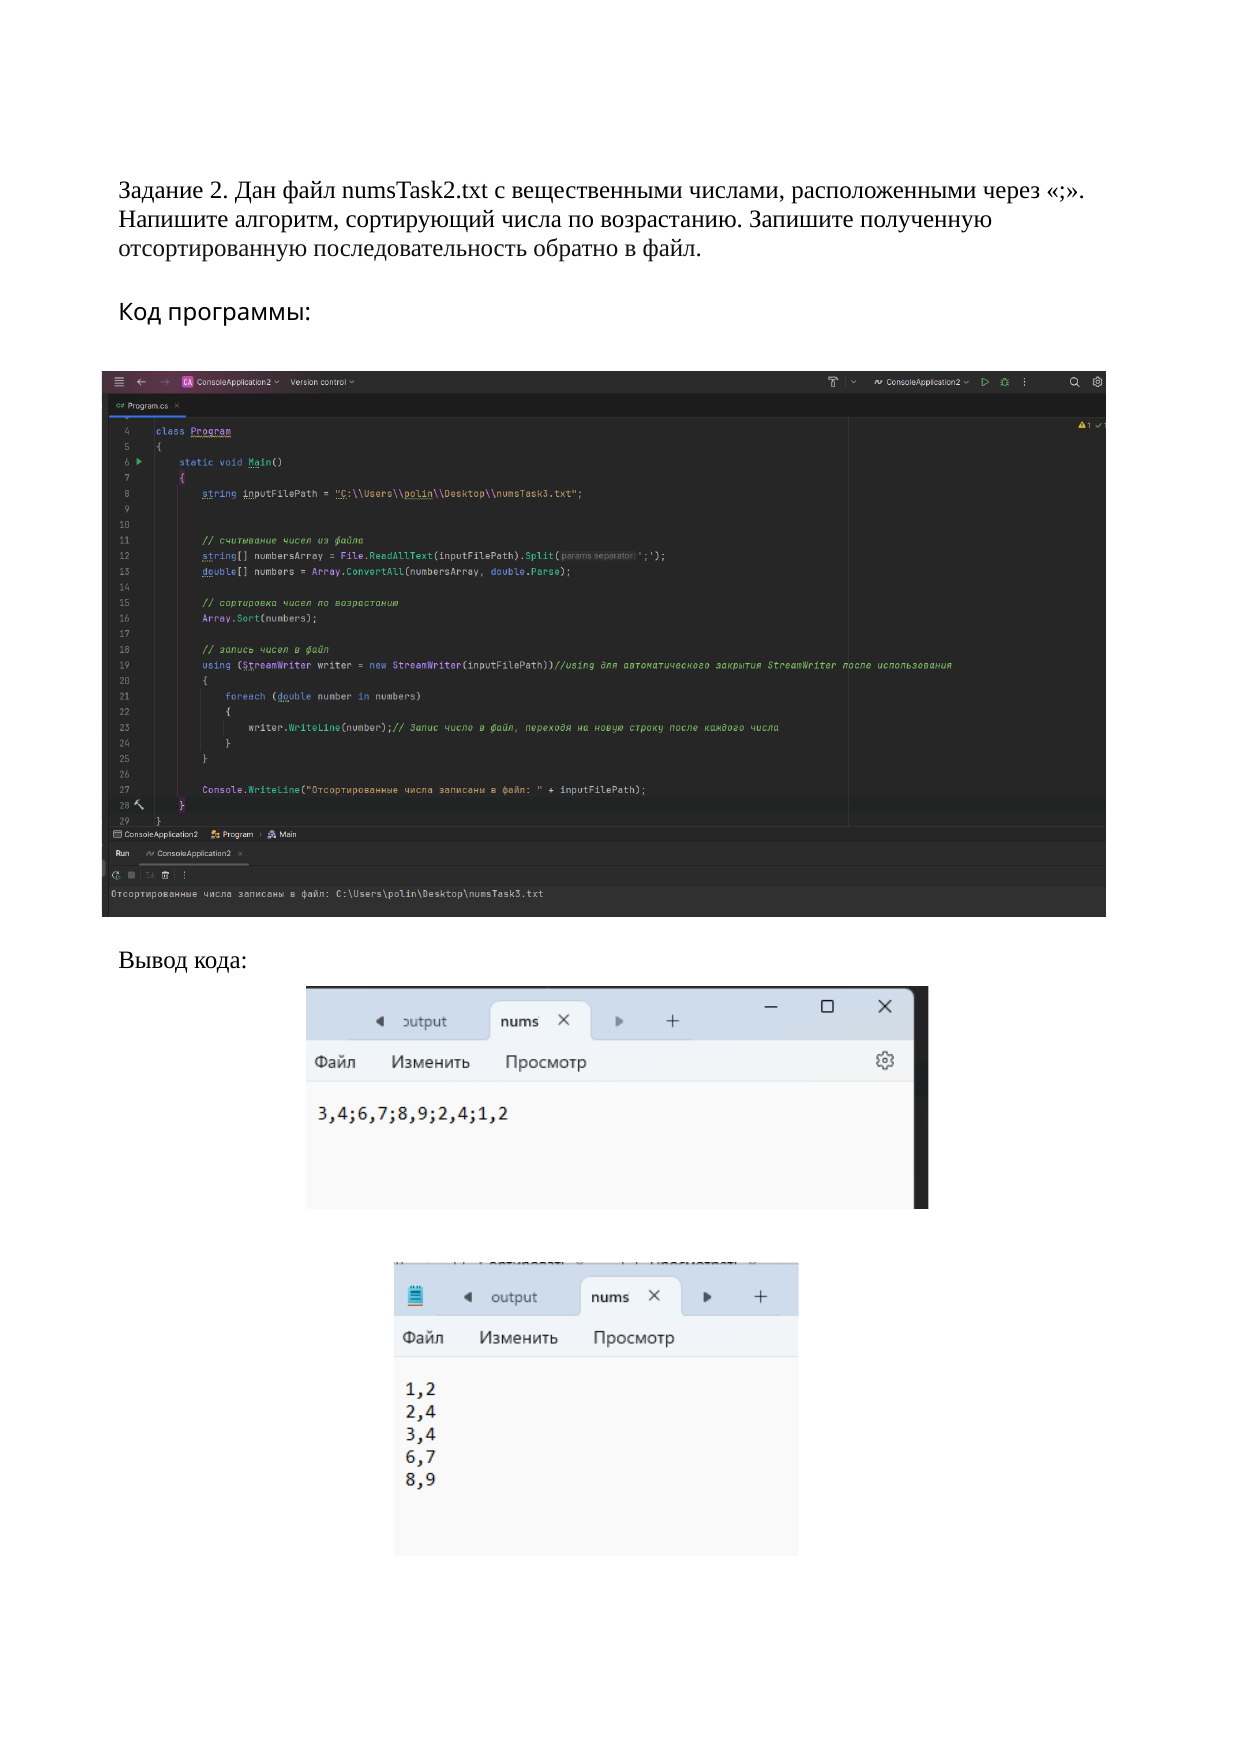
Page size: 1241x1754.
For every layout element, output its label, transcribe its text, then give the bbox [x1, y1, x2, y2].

text Задание 2. Дан файл numsTask2.txt с вещественными числами, расположенными через «;». Напишите алгоритм, сортирующий числа по возрастанию. Запишите полученную отсортированную последовательность обратно в файл. [118, 176, 1122, 262]
picture [306, 986, 929, 1209]
picture [393, 1262, 799, 1556]
picture [101, 371, 1106, 917]
text Код программы: [118, 294, 1122, 360]
text Вывод кода: [118, 945, 1122, 974]
